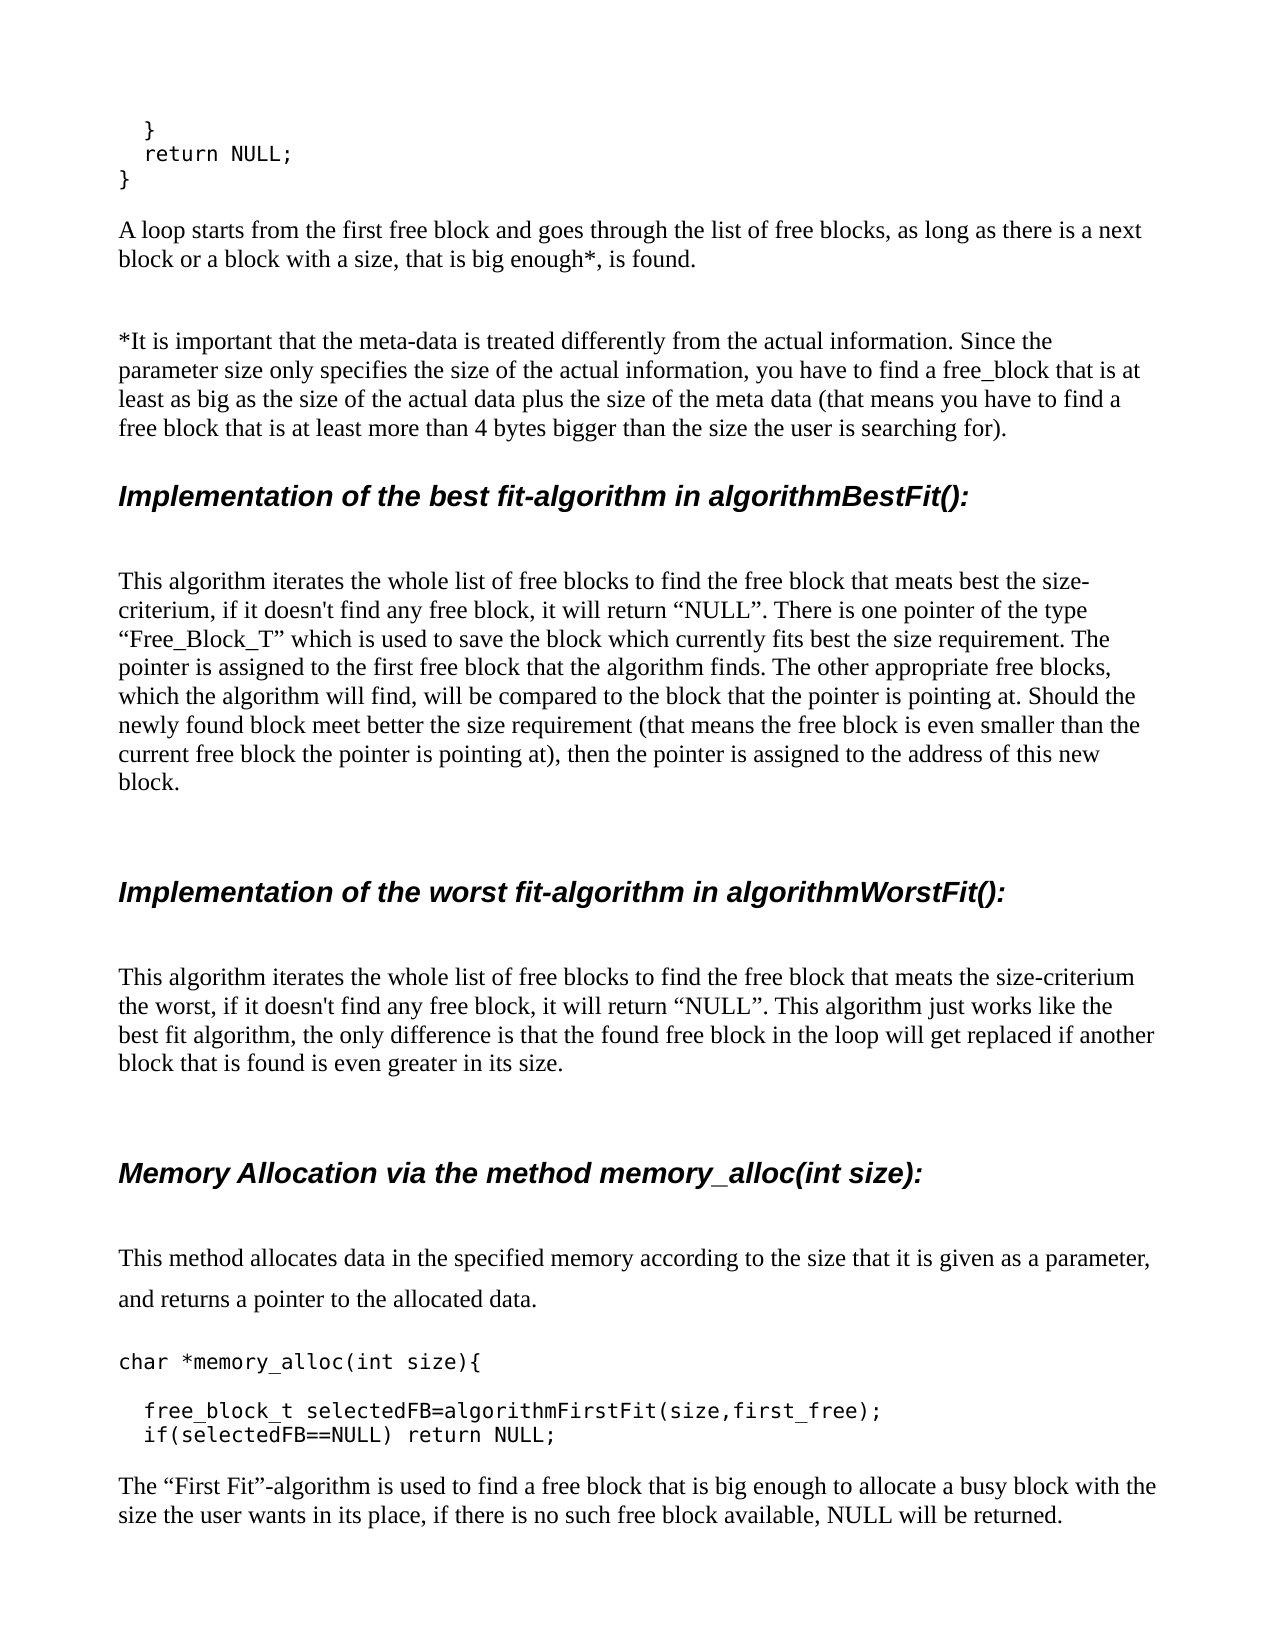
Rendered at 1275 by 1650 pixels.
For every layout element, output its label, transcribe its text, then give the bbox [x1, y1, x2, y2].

text return NULL; [118, 142, 1157, 167]
text A loop starts from the first free block and goes through the list of free blocks, as long as there is a next block or a block with a size, that is big enough*, is found. [118, 215, 1157, 273]
text This method allocates data in the specified memory according to the size that it is given as a parameter, [118, 1243, 1157, 1272]
text and returns a pointer to the allocated data. [118, 1284, 1157, 1313]
text char *memory_alloc(int size){ [118, 1350, 1157, 1374]
subtitle Implementation of the worst fit-algorithm in algorithmWorstFit(): [118, 875, 1157, 908]
subtitle Memory Allocation via the method memory_alloc(int size): [118, 1156, 1157, 1189]
text } [118, 118, 1157, 142]
text The “First Fit”-algorithm is used to find a free block that is big enough to allocate a busy block with the size the user wants in its place, if there is no such free block available, NULL will be returned. [118, 1471, 1157, 1529]
text free_block_t selectedFB=algorithmFirstFit(size,first_free); [118, 1399, 1157, 1423]
text This algorithm iterates the whole list of free blocks to find the free block that meats best the size-criterium, if it doesn't find any free block, it will return “NULL”. There is one pointer of the type “Free_Block_T” which is used to save the block which currently fits best the size requirement. The pointer is assigned to the first free block that the algorithm finds. The other appropriate free blocks, which the algorithm will find, will be compared to the block that the pointer is pointing at. Should the newly found block meet better the size requirement (that means the free block is even smaller than the current free block the pointer is pointing at), then the pointer is assigned to the address of this new block. [118, 566, 1157, 796]
subtitle Implementation of the best fit-algorithm in algorithmBestFit(): [118, 479, 1157, 512]
text if(selectedFB==NULL) return NULL; [118, 1423, 1157, 1447]
text This algorithm iterates the whole list of free blocks to find the free block that meats the size-criterium the worst, if it doesn't find any free block, it will return “NULL”. This algorithm just works like the best fit algorithm, the only difference is that the found free block in the loop will get replaced if another block that is found is even greater in its size. [118, 962, 1157, 1077]
text } [118, 167, 1157, 191]
text *It is important that the meta-data is treated differently from the actual information. Since the parameter size only specifies the size of the actual information, you have to find a free_block that is at least as big as the size of the actual data plus the size of the meta data (that means you have to find a free block that is at least more than 4 bytes bigger than the size the user is searching for). [118, 326, 1157, 441]
